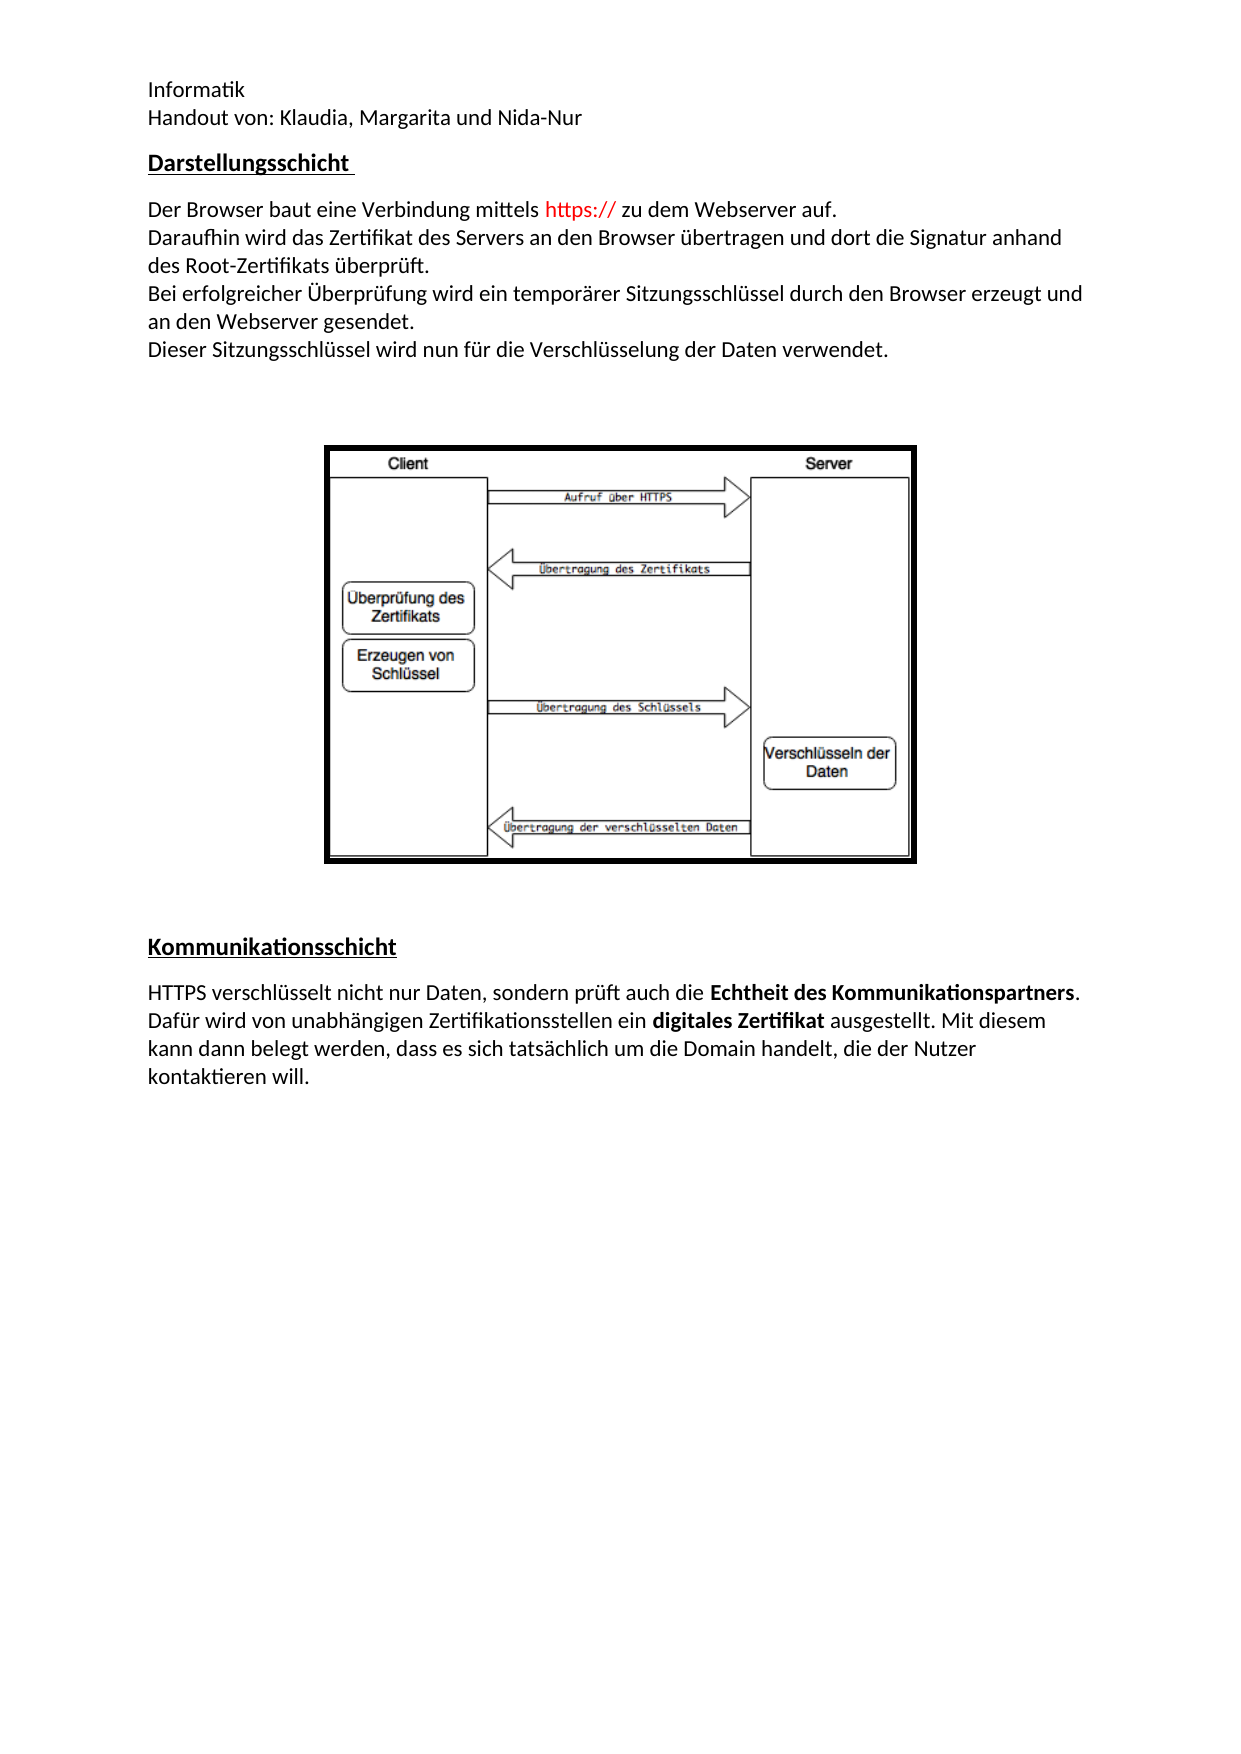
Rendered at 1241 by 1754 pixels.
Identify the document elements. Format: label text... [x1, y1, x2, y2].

text Darstellungsschicht [148, 148, 1093, 178]
text HTTPS verschlüsselt nicht nur Daten, sondern prüft auch die Echtheit des Kommunikationspartners. Dafür wird von unabhängigen Zertifikationsstellen ein digitales Zertifikat ausgestellt. Mit diesem kann dann belegt werden, dass es sich tatsächlich um die Domain handelt, die der Nutzer kontaktieren will. [148, 978, 1093, 1090]
text Kommunikationsschicht [148, 931, 1093, 961]
text Der Browser baut eine Verbindung mittels https:// zu dem Webserver auf. Daraufhin wird das Zertifikat des Servers an den Browser übertragen und dort die Signatur anhand des Root-Zertifikats überprüft. Bei erfolgreicher Überprüfung wird ein temporärer Sitzungsschlüssel durch den Browser erzeugt und an den Webserver gesendet. Dieser Sitzungsschlüssel wird nun für die Verschlüsselung der Daten verwendet. [148, 195, 1093, 363]
